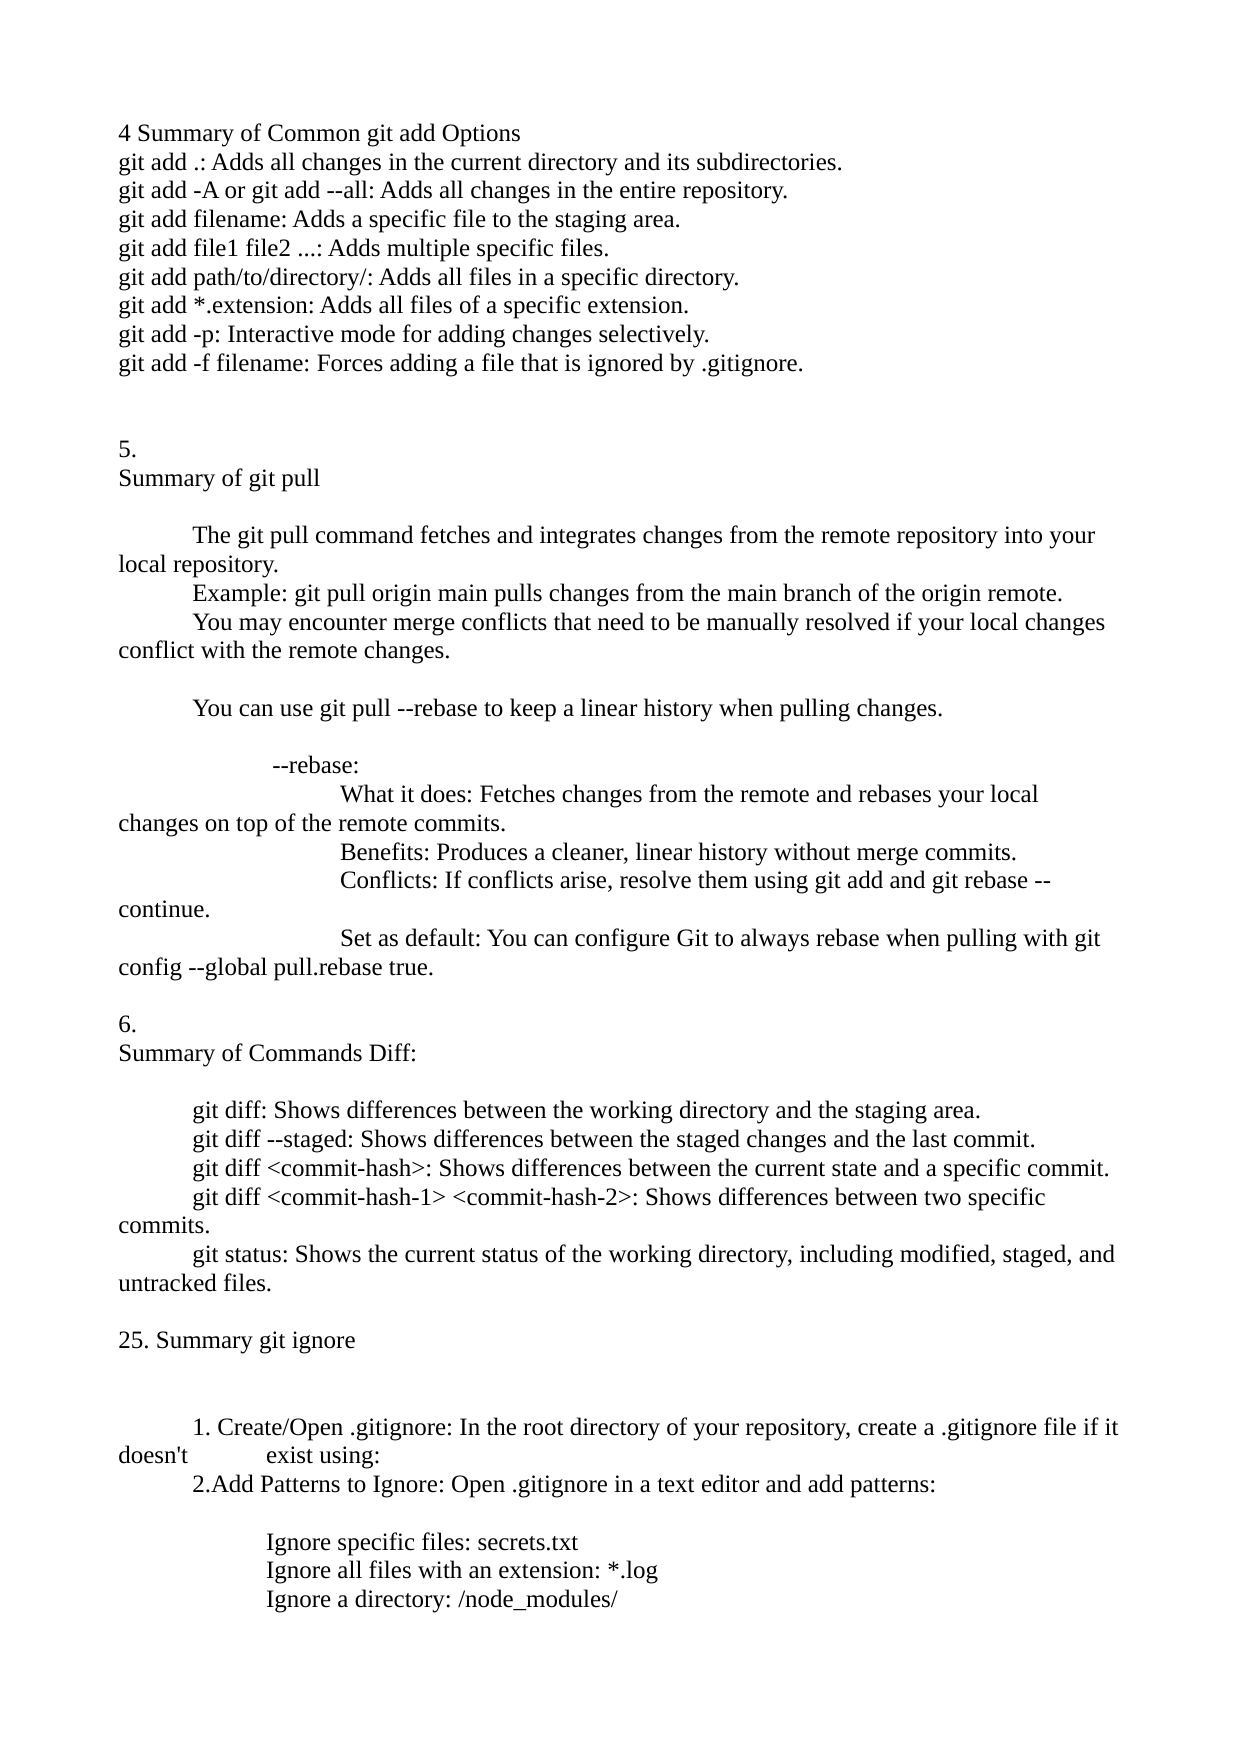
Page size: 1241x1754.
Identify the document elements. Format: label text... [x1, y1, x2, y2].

text Summary of Commands Diff: [118, 1038, 1122, 1067]
text git add -f filename: Forces adding a file that is ignored by .gitignore. [118, 348, 1122, 377]
text Benefits: Produces a cleaner, linear history without merge commits. [118, 837, 1122, 866]
text git diff <commit-hash-1> <commit-hash-2>: Shows differences between two specific commits. [118, 1182, 1122, 1239]
text --rebase: [118, 751, 1122, 779]
text 1. Create/Open .gitignore: In the root directory of your repository, create a .gitignore file if it doesn't exist using: [118, 1412, 1122, 1469]
text Summary of git pull [118, 463, 1122, 492]
text You may encounter merge conflicts that need to be manually resolved if your local changes conflict with the remote changes. [118, 607, 1122, 664]
text Set as default: You can configure Git to always rebase when pulling with git config --global pull.rebase true. [118, 923, 1122, 981]
text 5. [118, 434, 1122, 463]
text Example: git pull origin main pulls changes from the main branch of the origin remote. [118, 578, 1122, 607]
text git add -p: Interactive mode for adding changes selectively. [118, 319, 1122, 348]
text git status: Shows the current status of the working directory, including modified, staged, and untracked files. [118, 1239, 1122, 1297]
text 6. [118, 1009, 1122, 1038]
text Ignore all files with an extension: *.log [118, 1556, 1122, 1584]
text Ignore a directory: /node_modules/ [118, 1584, 1122, 1613]
text The git pull command fetches and integrates changes from the remote repository into your local repository. [118, 521, 1122, 578]
text What it does: Fetches changes from the remote and rebases your local changes on top of the remote commits. [118, 779, 1122, 837]
text git diff <commit-hash>: Shows differences between the current state and a specific commit. [118, 1153, 1122, 1182]
text git diff: Shows differences between the working directory and the staging area. [118, 1096, 1122, 1124]
text git add .: Adds all changes in the current directory and its subdirectories. [118, 147, 1122, 176]
text git add *.extension: Adds all files of a specific extension. [118, 291, 1122, 319]
text git add -A or git add --all: Adds all changes in the entire repository. [118, 176, 1122, 204]
text 4 Summary of Common git add Options [118, 118, 1122, 147]
text git add file1 file2 ...: Adds multiple specific files. [118, 233, 1122, 262]
text Ignore specific files: secrets.txt [118, 1527, 1122, 1556]
text git add path/to/directory/: Adds all files in a specific directory. [118, 262, 1122, 291]
text 25. Summary git ignore [118, 1326, 1122, 1354]
text git diff --staged: Shows differences between the staged changes and the last commit. [118, 1124, 1122, 1153]
text You can use git pull --rebase to keep a linear history when pulling changes. [118, 693, 1122, 722]
text Conflicts: If conflicts arise, resolve them using git add and git rebase --continue. [118, 866, 1122, 923]
text 2.Add Patterns to Ignore: Open .gitignore in a text editor and add patterns: [118, 1469, 1122, 1498]
text git add filename: Adds a specific file to the staging area. [118, 204, 1122, 233]
